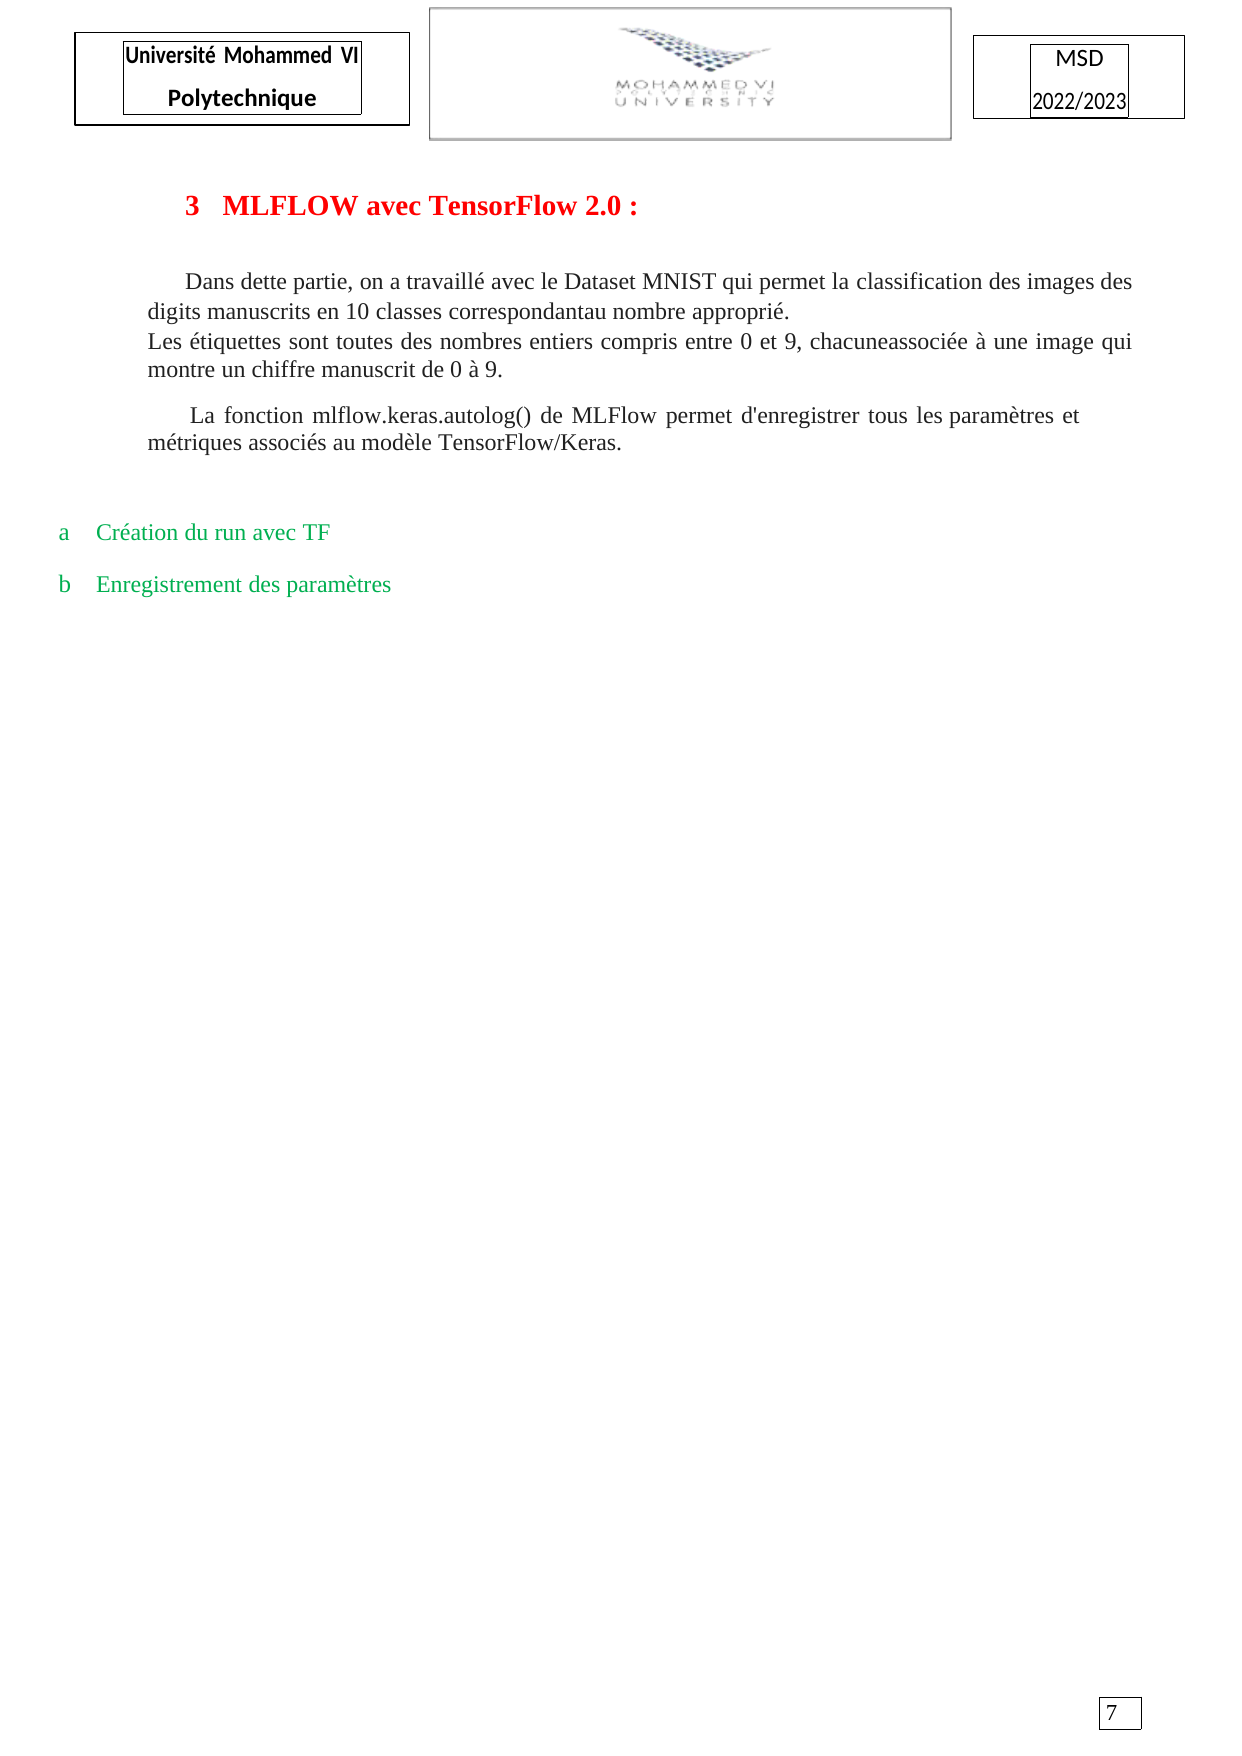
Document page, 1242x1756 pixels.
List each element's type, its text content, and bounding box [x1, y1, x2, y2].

list Création du run avec TF [58, 517, 1212, 546]
list Enregistrement des paramètres [58, 569, 1212, 597]
text Les étiquettes sont toutes des nombres entiers compris entre 0 et 9, chacuneassociée à une image qui montre un chiffre manuscrit de 0 à 9. [147, 327, 1143, 383]
text La fonction mlflow.keras.autolog() de MLFlow permet d'enregistrer tous les paramètres et métriques associés au modèle TensorFlow/Keras. [147, 401, 1143, 456]
text Dans dette partie, on a travaillé avec le Dataset MNIST qui permet la classification des images des digits manuscrits en 10 classes correspondantau nombre approprié. [147, 267, 1143, 324]
subtitle MLFLOW avec TensorFlow 2.0 : [185, 188, 1212, 222]
